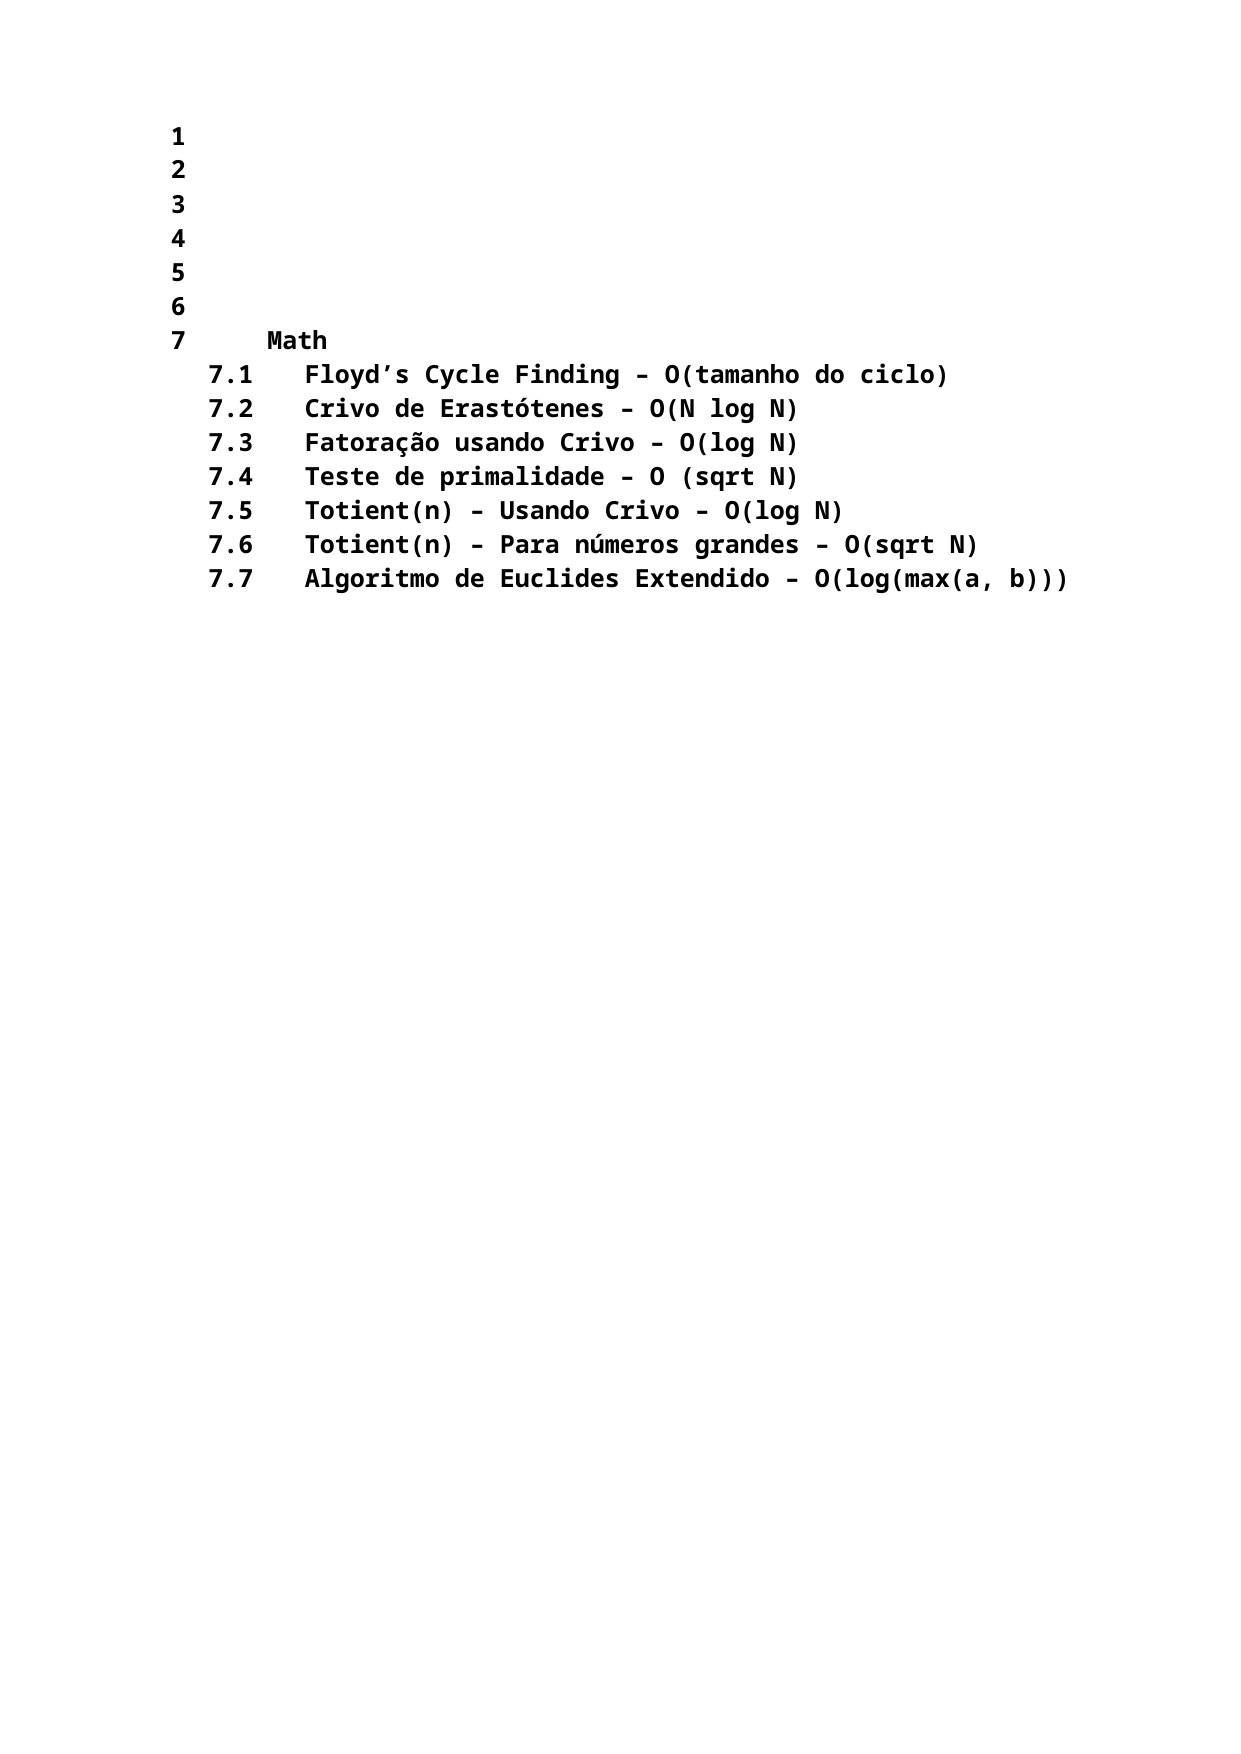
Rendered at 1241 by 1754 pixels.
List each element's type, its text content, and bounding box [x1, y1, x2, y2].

list Teste de primalidade – O (sqrt N) [193, 459, 1122, 493]
list Totient(n) – Para números grandes – O(sqrt N) [193, 527, 1122, 561]
list Crivo de Erastótenes – O(N log N) [193, 391, 1122, 425]
list Math [156, 322, 1122, 357]
list Fatoração usando Crivo – O(log N) [193, 425, 1122, 459]
list Algoritmo de Euclides Extendido – O(log(max(a, b))) [193, 561, 1122, 595]
list Floyd’s Cycle Finding – O(tamanho do ciclo) [193, 357, 1122, 391]
list Totient(n) – Usando Crivo – O(log N) [193, 493, 1122, 527]
